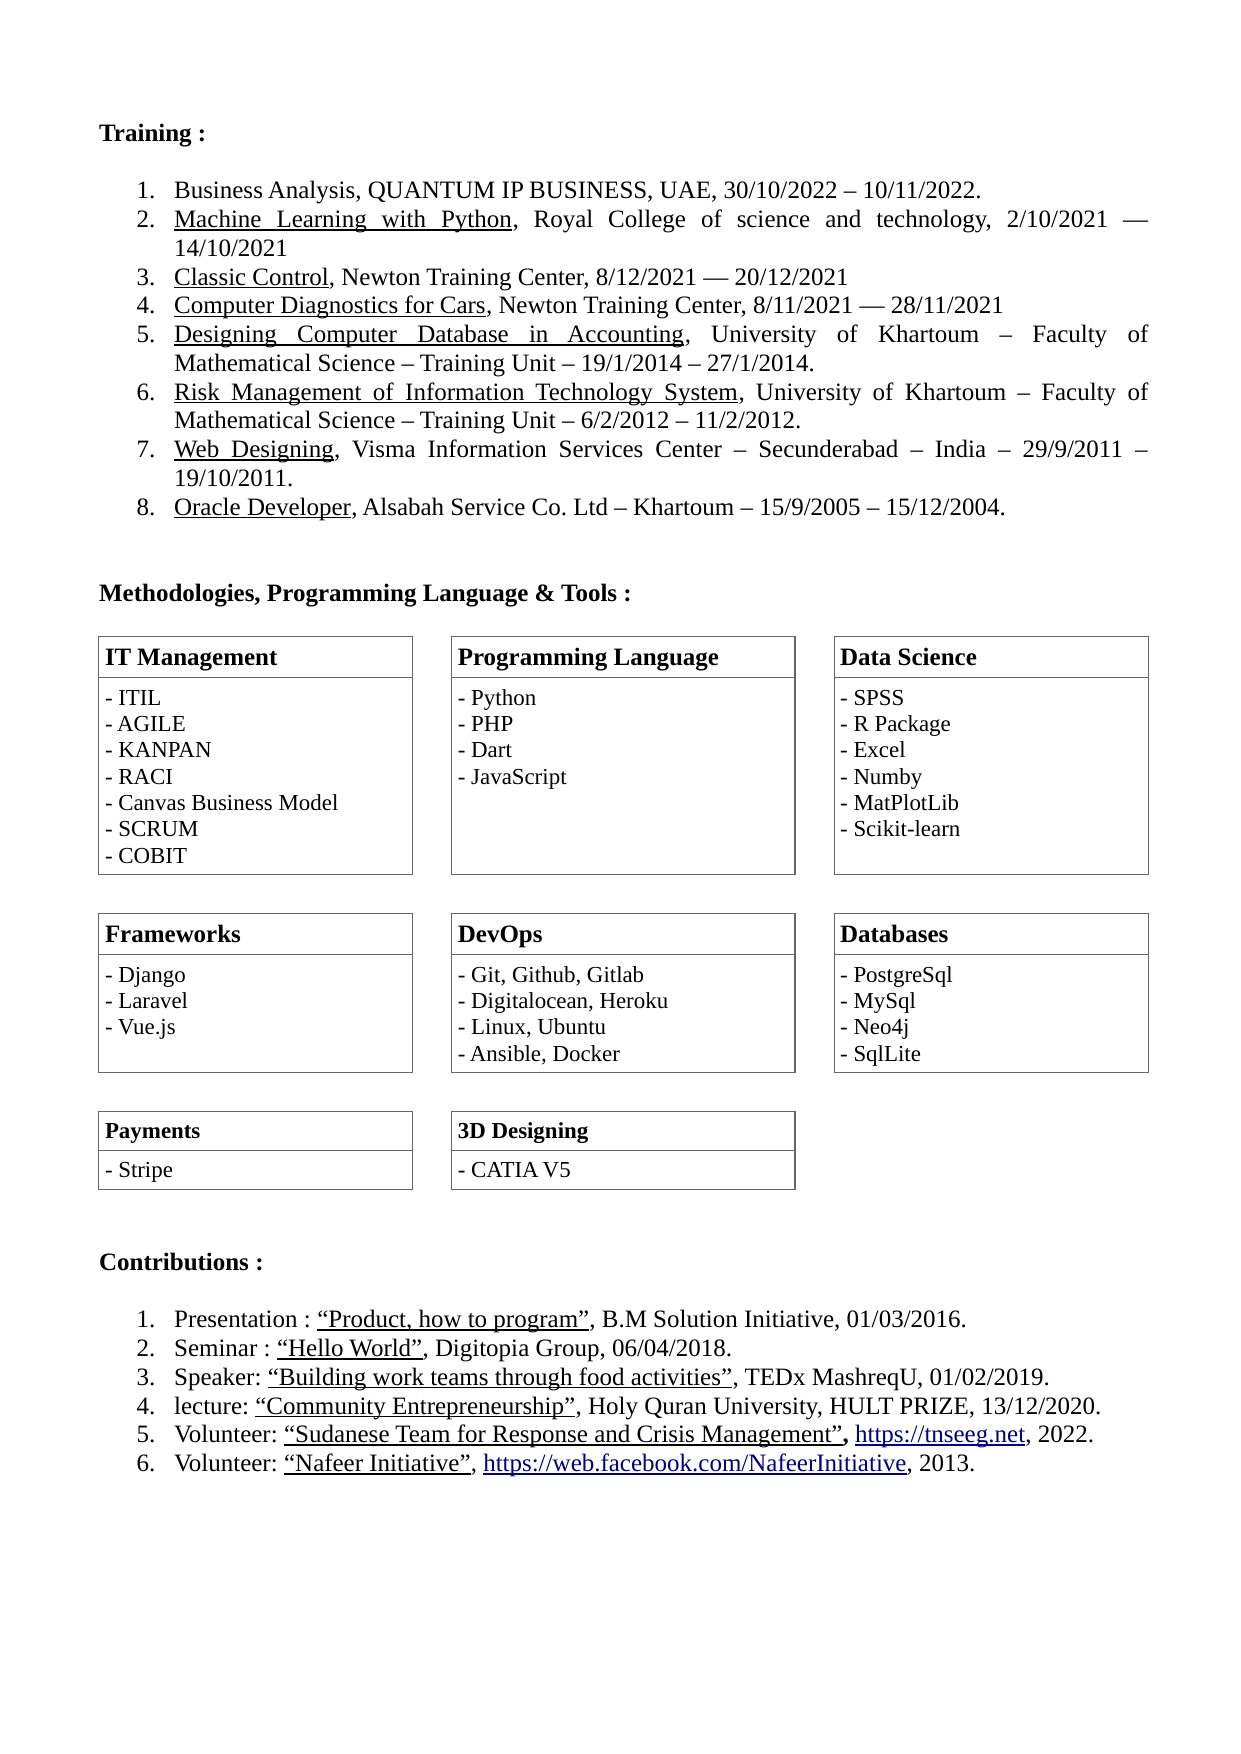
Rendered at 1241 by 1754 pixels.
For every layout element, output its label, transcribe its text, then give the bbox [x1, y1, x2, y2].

table_cell DevOps [452, 914, 794, 954]
table_cell Payments [99, 1112, 412, 1149]
table_header IT Management [99, 637, 412, 677]
text Methodologies, Programming Language & Tools : [99, 578, 1149, 607]
list Seminar : “Hello World”, Digitopia Group, 06/04/2018. [136, 1333, 1149, 1362]
list Designing Computer Database in Accounting, University of Khartoum – Faculty of Mathematical Science – Training Unit – 19/1/2014 – 27/1/2014. [136, 319, 1149, 377]
table_cell [413, 954, 451, 1072]
table_cell [413, 913, 451, 954]
table_header [413, 636, 451, 677]
table_cell [796, 1111, 834, 1149]
table_cell [796, 954, 834, 1072]
table_cell [452, 1073, 795, 1111]
table_cell Databases [835, 914, 1148, 954]
table_cell [795, 1072, 834, 1111]
table_cell - Python - PHP - Dart - JavaScript [452, 678, 794, 874]
table_cell [834, 1111, 1149, 1149]
table_cell - Django - Laravel - Vue.js [99, 955, 412, 1072]
table_cell [834, 875, 1149, 913]
table_header [796, 636, 834, 677]
list Oracle Developer, Alsabah Service Co. Ltd – Khartoum – 15/9/2005 – 15/12/2004. [136, 492, 1149, 521]
list Risk Management of Information Technology System, University of Khartoum – Faculty of Mathematical Science – Training Unit – 6/2/2012 – 11/2/2012. [136, 377, 1149, 434]
list Presentation : “Product, how to program”, B.M Solution Initiative, 01/03/2016. [136, 1304, 1149, 1333]
table_cell [834, 1150, 1149, 1188]
list Computer Diagnostics for Cars, Newton Training Center, 8/11/2021 — 28/11/2021 [136, 291, 1149, 319]
table_cell [99, 1073, 413, 1111]
table_header Data Science [835, 637, 1148, 677]
table_cell - PostgreSql - MySql - Neo4j - SqlLite [835, 955, 1148, 1072]
table_cell [413, 1111, 451, 1149]
list Business Analysis, QUANTUM IP BUSINESS, UAE, 30/10/2022 – 10/11/2022. [136, 176, 1149, 204]
table_cell [834, 1073, 1149, 1111]
table_cell [413, 677, 451, 874]
table_cell [796, 1150, 834, 1188]
table_cell [452, 875, 795, 913]
table_cell [413, 1150, 451, 1188]
table_cell [413, 874, 452, 913]
table_cell [413, 1072, 452, 1111]
table_cell - SPSS - R Package - Excel - Numby - MatPlotLib - Scikit-learn [835, 678, 1148, 874]
list Volunteer: “Sudanese Team for Response and Crisis Management”, https://tnseeg.net, 2022. [136, 1419, 1149, 1448]
table_cell [796, 913, 834, 954]
table_cell - ITIL - AGILE - KANPAN - RACI - Canvas Business Model - SCRUM - COBIT [99, 678, 412, 874]
table_cell [796, 677, 834, 874]
list Volunteer: “Nafeer Initiative”, https://web.facebook.com/NafeerInitiative, 2013. [136, 1448, 1149, 1477]
list Classic Control, Newton Training Center, 8/12/2021 — 20/12/2021 [136, 262, 1149, 291]
table_cell - Git, Github, Gitlab - Digitalocean, Heroku - Linux, Ubuntu - Ansible, Docker [452, 955, 794, 1072]
table_cell 3D Designing [452, 1112, 794, 1149]
table_cell - CATIA V5 [452, 1151, 794, 1188]
table_cell [99, 875, 413, 913]
text Training : [99, 118, 1149, 147]
table_header Programming Language [452, 637, 794, 677]
text Contributions : [99, 1247, 1149, 1276]
list Machine Learning with Python, Royal College of science and technology, 2/10/2021 — 14/10/2021 [136, 204, 1149, 262]
table_cell Frameworks [99, 914, 412, 954]
list Web Designing, Visma Information Services Center – Secunderabad – India – 29/9/2011 – 19/10/2011. [136, 434, 1149, 492]
table_cell - Stripe [99, 1151, 412, 1188]
table_cell [795, 874, 834, 913]
list lecture: “Community Entrepreneurship”, Holy Quran University, HULT PRIZE, 13/12/2020. [136, 1391, 1149, 1419]
list Speaker: “Building work teams through food activities”, TEDx MashreqU, 01/02/2019. [136, 1362, 1149, 1391]
